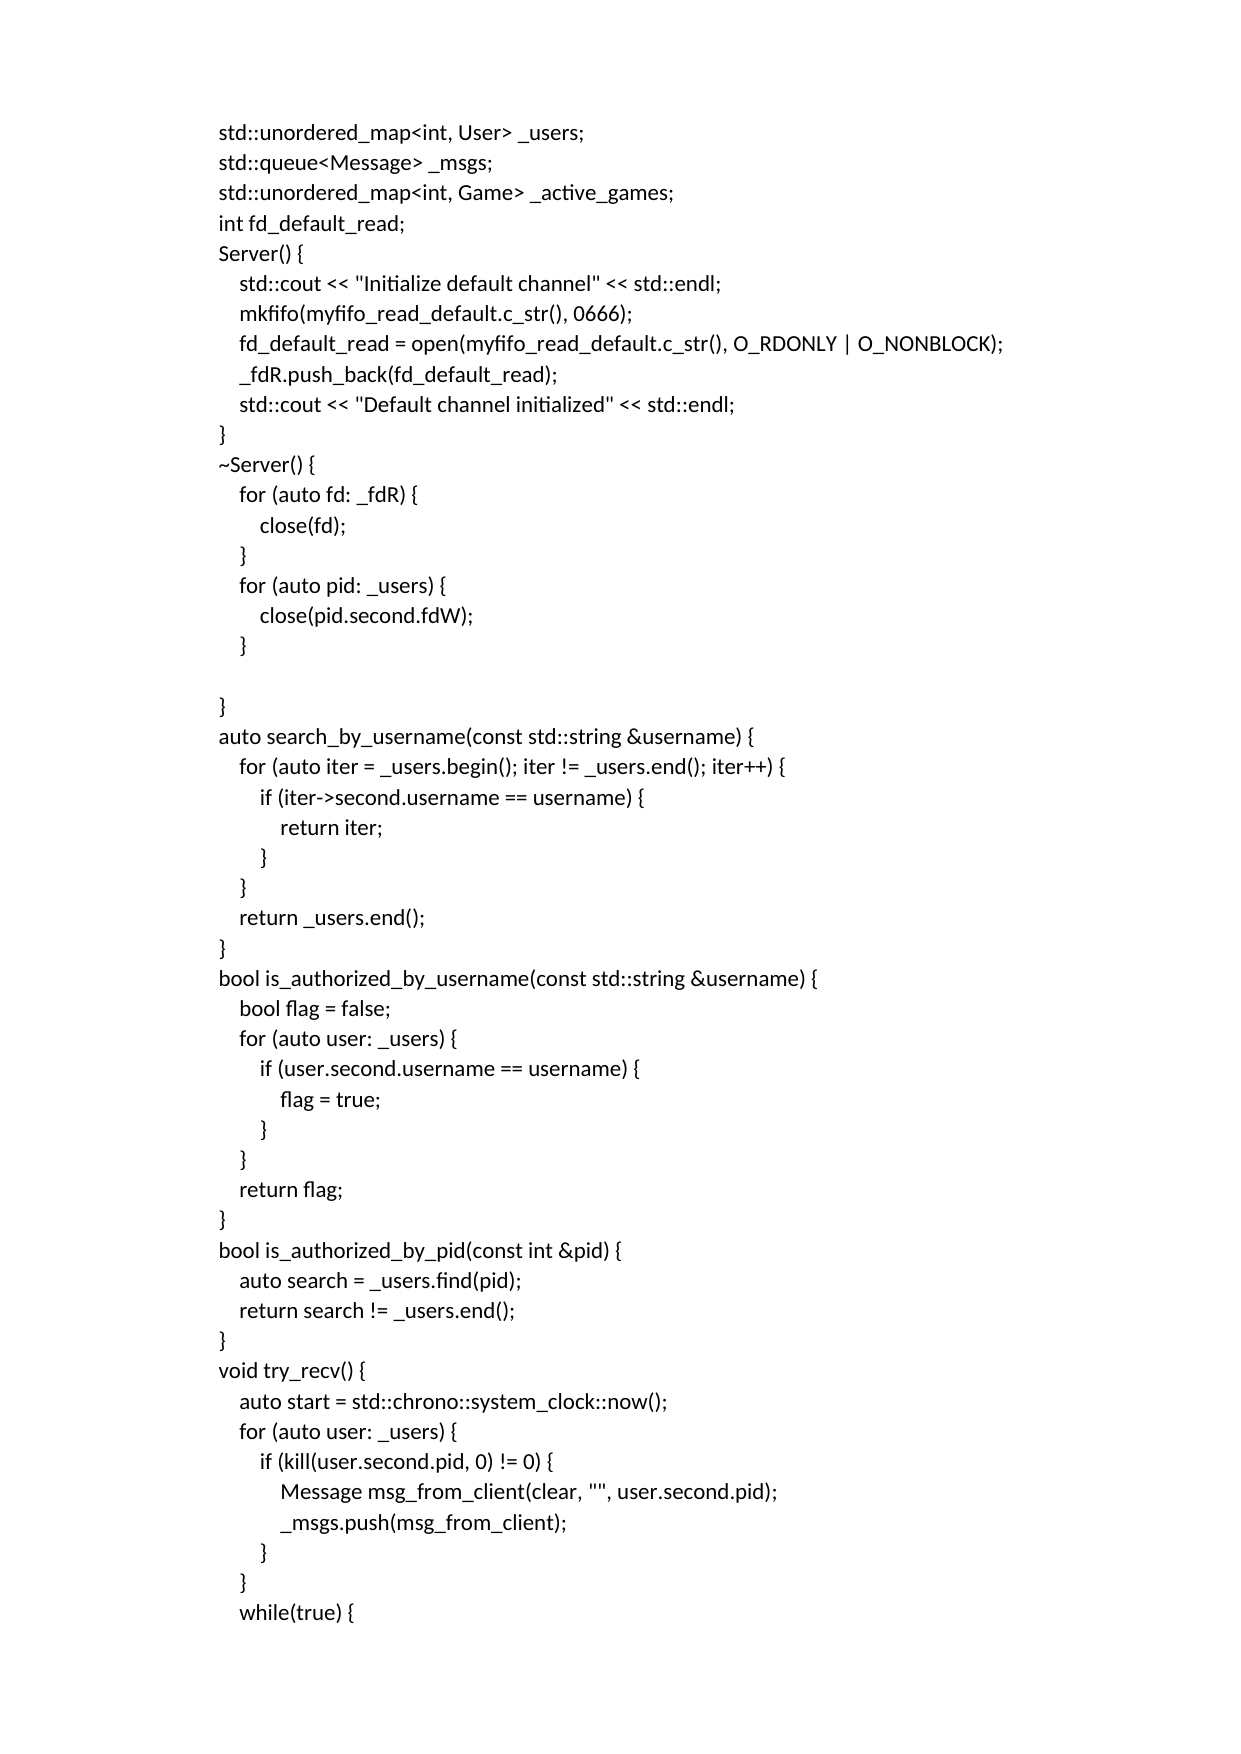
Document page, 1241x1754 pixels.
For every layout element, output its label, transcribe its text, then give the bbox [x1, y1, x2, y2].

text for (auto pid: _users) { [177, 571, 1152, 599]
text } [177, 692, 1152, 720]
text bool is_authorized_by_pid(const int &pid) { [177, 1236, 1152, 1264]
text auto search = _users.find(pid); [177, 1266, 1152, 1294]
text _fdR.push_back(fd_default_read); [177, 360, 1152, 388]
text Message msg_from_client(clear, "", user.second.pid); [177, 1477, 1152, 1506]
text return search != _users.end(); [177, 1296, 1152, 1324]
text Server() { [177, 239, 1152, 267]
text _msgs.push(msg_from_client); [177, 1508, 1152, 1536]
text fd_default_read = open(myfifo_read_default.c_str(), O_RDONLY | O_NONBLOCK); [177, 329, 1152, 358]
text if (iter->second.username == username) { [177, 783, 1152, 811]
text if (user.second.username == username) { [177, 1054, 1152, 1083]
text int fd_default_read; [177, 209, 1152, 237]
text for (auto user: _users) { [177, 1024, 1152, 1052]
text if (kill(user.second.pid, 0) != 0) { [177, 1447, 1152, 1475]
text return _users.end(); [177, 903, 1152, 932]
text auto start = std::chrono::system_clock::now(); [177, 1387, 1152, 1415]
text mkfifo(myfifo_read_default.c_str(), 0666); [177, 299, 1152, 327]
text } [177, 632, 1152, 660]
text void try_recv() { [177, 1357, 1152, 1385]
text } [177, 541, 1152, 569]
text ~Server() { [177, 450, 1152, 478]
text } [177, 1568, 1152, 1596]
text } [177, 873, 1152, 901]
text auto search_by_username(const std::string &username) { [177, 722, 1152, 750]
text std::queue<Message> _msgs; [177, 148, 1152, 176]
text close(fd); [177, 511, 1152, 539]
text std::unordered_map<int, Game> _active_games; [177, 178, 1152, 207]
text close(pid.second.fdW); [177, 601, 1152, 629]
text bool flag = false; [177, 994, 1152, 1022]
text } [177, 1145, 1152, 1173]
text } [177, 1115, 1152, 1143]
text } [177, 1538, 1152, 1566]
text } [177, 1206, 1152, 1234]
text } [177, 420, 1152, 448]
text std::unordered_map<int, User> _users; [177, 118, 1152, 146]
text for (auto user: _users) { [177, 1417, 1152, 1445]
text return iter; [177, 813, 1152, 841]
text std::cout << "Initialize default channel" << std::endl; [177, 269, 1152, 297]
text for (auto iter = _users.begin(); iter != _users.end(); iter++) { [177, 752, 1152, 781]
text } [177, 1326, 1152, 1354]
text } [177, 934, 1152, 962]
text std::cout << "Default channel initialized" << std::endl; [177, 390, 1152, 418]
text } [177, 843, 1152, 871]
text bool is_authorized_by_username(const std::string &username) { [177, 964, 1152, 992]
text for (auto fd: _fdR) { [177, 481, 1152, 509]
text while(true) { [177, 1598, 1152, 1626]
text flag = true; [177, 1085, 1152, 1113]
text return flag; [177, 1175, 1152, 1203]
